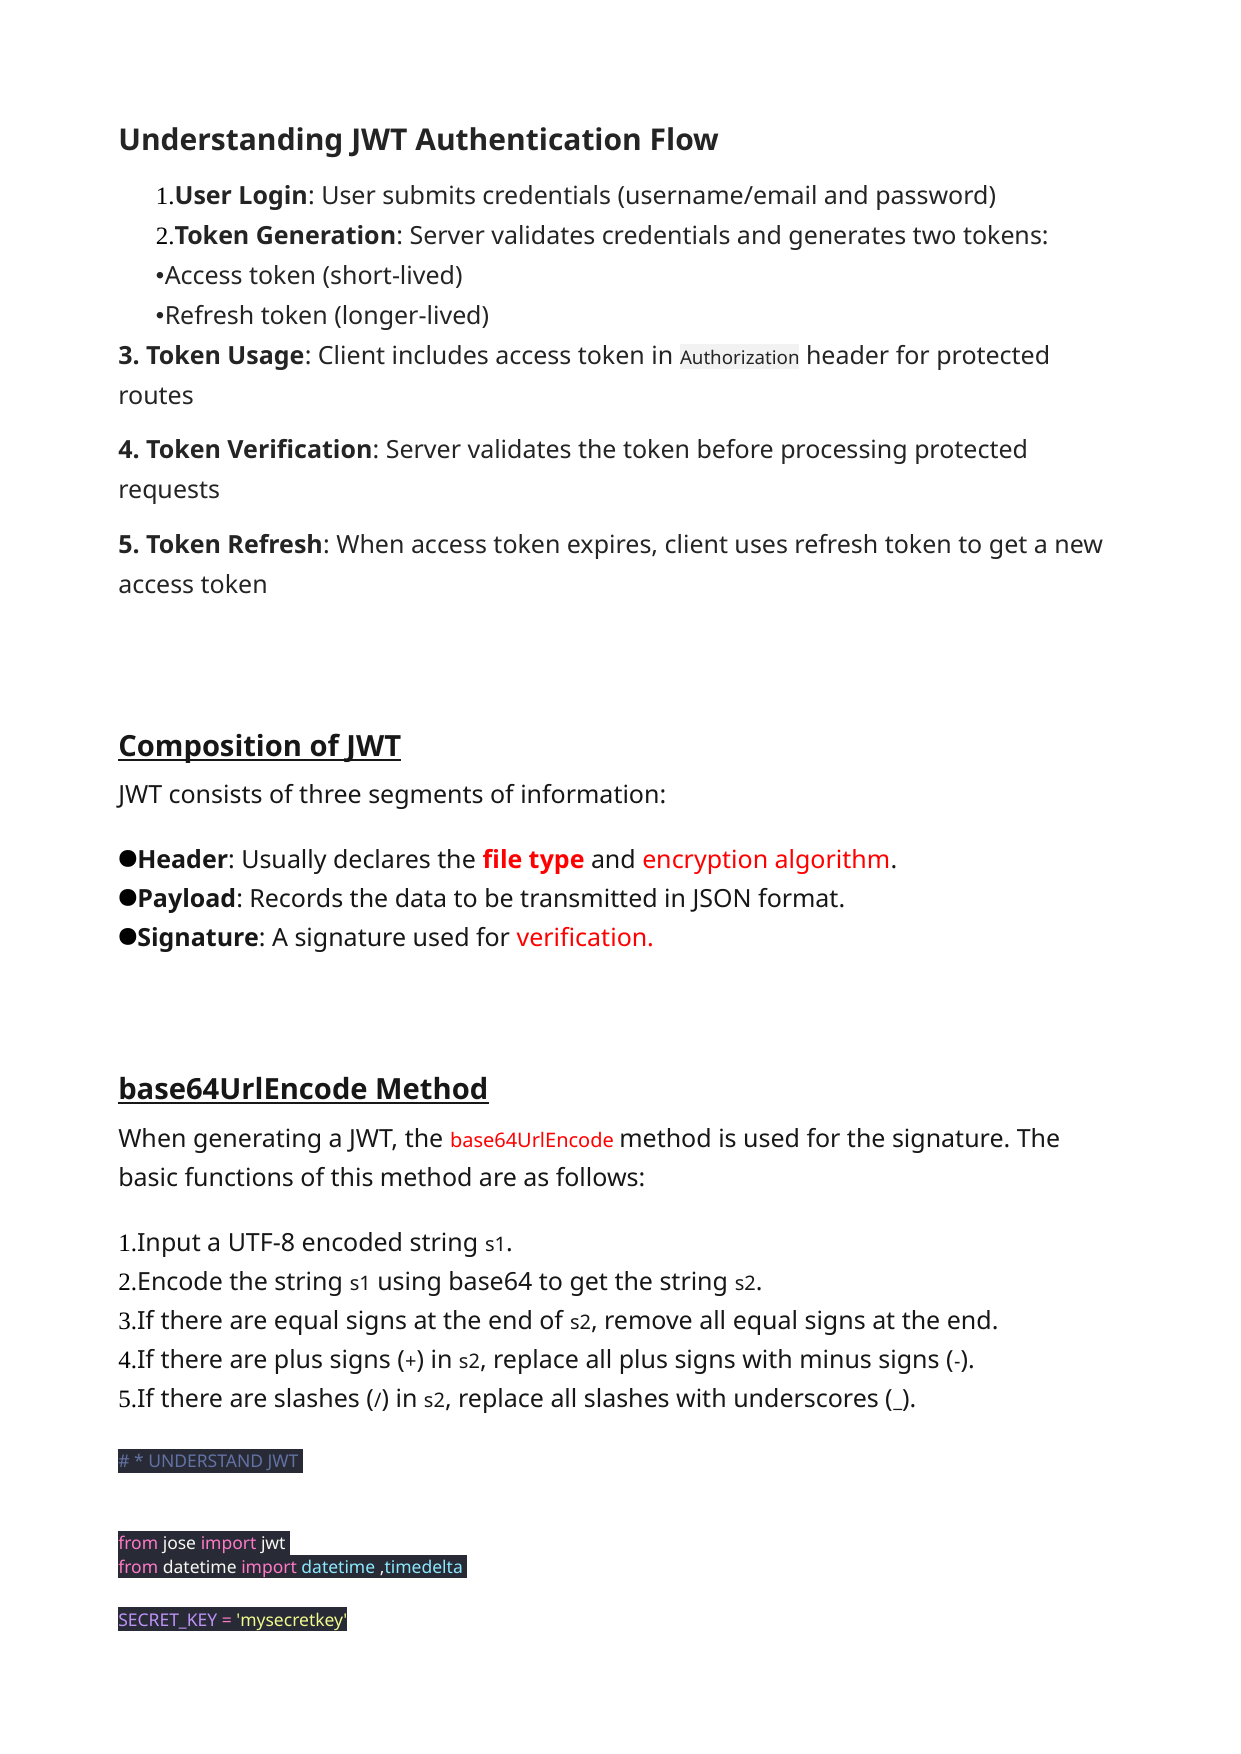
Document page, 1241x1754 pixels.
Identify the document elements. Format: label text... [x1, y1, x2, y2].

text JWT consists of three segments of information: [118, 777, 1122, 811]
list If there are equal signs at the end of s2, remove all equal signs at the end. [118, 1302, 1122, 1337]
subtitle base64UrlEncode Method [118, 1069, 1122, 1108]
list If there are plus signs (+) in s2, replace all plus signs with minus signs (-). [118, 1342, 1122, 1376]
list Input a UTF-8 encoded string s1. [118, 1224, 1122, 1258]
text from datetime import datetime ,timedelta [118, 1555, 1122, 1578]
text 3. Token Usage: Client includes access token in Authorization header for protected routes [118, 331, 1122, 411]
text # * UNDERSTAND JWT [118, 1449, 1122, 1473]
subtitle Composition of JWT [118, 725, 1122, 765]
list Signature: A signature used for verification. [118, 920, 1122, 954]
list Encode the string s1 using base64 to get the string s2. [118, 1263, 1122, 1297]
list If there are slashes (/) in s2, replace all slashes with underscores (_). [118, 1381, 1122, 1415]
list User Login: User submits credentials (username/email and password) [156, 171, 1122, 211]
text from jose import jwt [118, 1531, 1122, 1555]
list Header: Usually declares the file type and encryption algorithm. [118, 841, 1122, 875]
list Payload: Records the data to be transmitted in JSON format. [118, 881, 1122, 914]
text 5. Token Refresh: When access token expires, client uses refresh token to get a new access token [118, 521, 1122, 601]
text When generating a JWT, the base64UrlEncode method is used for the signature. The basic functions of this method are as follows: [118, 1121, 1122, 1194]
text SECRET_KEY = 'mysecretkey' [118, 1607, 1122, 1631]
list Access token (short-lived) [156, 251, 1122, 291]
list Token Generation: Server validates credentials and generates two tokens: [156, 211, 1122, 251]
list Refresh token (longer-lived) [156, 291, 1122, 331]
subtitle Understanding JWT Authentication Flow [118, 118, 1122, 159]
text 4. Token Verification: Server validates the token before processing protected requests [118, 426, 1122, 506]
